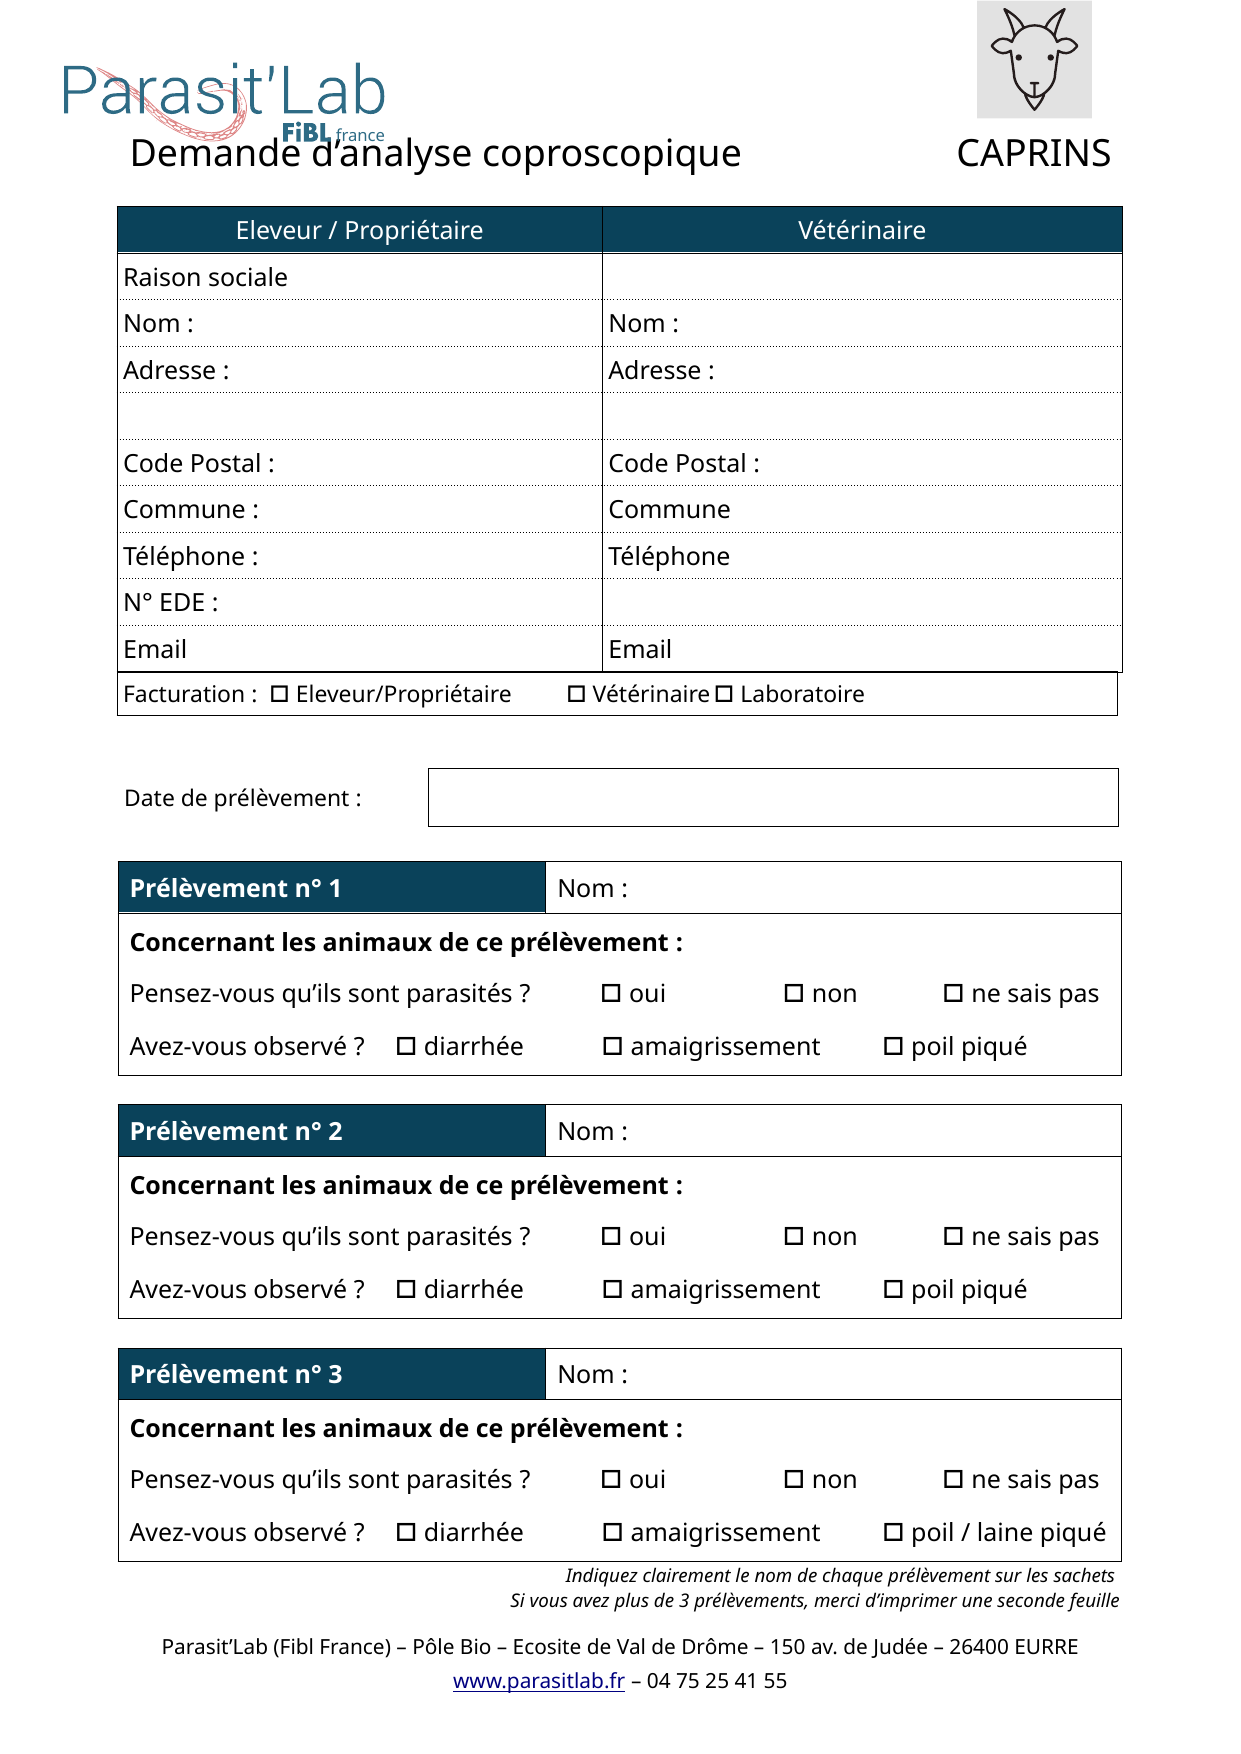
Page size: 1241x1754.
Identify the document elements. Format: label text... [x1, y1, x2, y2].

table_header [720, 862, 1121, 912]
table_header Prélèvement n° 3 [119, 1349, 545, 1399]
table_cell Nom : [118, 299, 602, 346]
table_cell Téléphone : [118, 532, 602, 578]
table_header [720, 1105, 1121, 1156]
table_cell  ne sais pas [920, 969, 1121, 1016]
table_header Nom : [546, 1349, 720, 1399]
table_cell [543, 485, 602, 532]
table_cell Téléphone [603, 532, 911, 578]
table_cell  oui [546, 969, 720, 1016]
table_cell Nom : [603, 299, 1122, 346]
table_cell Concernant les animaux de ce prélèvement : [119, 914, 1121, 969]
table_cell  ne sais pas [920, 1455, 1121, 1502]
table_cell  amaigrissement [590, 1016, 871, 1075]
table_cell  non [720, 1455, 920, 1502]
table_cell [851, 485, 1122, 532]
table_header Vétérinaire [603, 207, 1122, 252]
table_cell Concernant les animaux de ce prélèvement : [119, 1400, 1121, 1455]
table_header Date de prélèvement : [118, 768, 428, 826]
table_cell Avez-vous observé ? [119, 1502, 383, 1561]
table_cell Avez-vous observé ? [119, 1016, 383, 1075]
table_cell Pensez-vous qu’ils sont parasités ? [119, 1212, 546, 1259]
table_cell  poil piqué [871, 1016, 1121, 1075]
table_cell Avez-vous observé ? [119, 1259, 383, 1318]
table_cell  diarrhée [384, 1502, 590, 1561]
table_header CAPRINS [822, 126, 1123, 177]
table_cell Concernant les animaux de ce prélèvement : [119, 1157, 1121, 1212]
text Indiquez clairement le nom de chaque prélèvement sur les sachets [118, 1562, 1122, 1588]
table_cell [1118, 673, 1122, 715]
table_cell Adresse : [118, 346, 602, 392]
table_cell Code Postal : [603, 439, 851, 485]
table_cell Email [118, 625, 602, 671]
table_cell N° EDE : [118, 578, 602, 625]
table_cell [911, 532, 1122, 578]
table_cell Adresse : [603, 346, 1122, 392]
table_header Prélèvement n° 1 [119, 862, 545, 912]
table_cell  non [720, 969, 920, 1016]
table_cell  poil / laine piqué [871, 1502, 1121, 1561]
table_header Nom : [546, 1105, 720, 1156]
table_header Eleveur / Propriétaire [118, 207, 602, 252]
table_cell [603, 392, 1122, 439]
table_cell Pensez-vous qu’ils sont parasités ? [119, 969, 546, 1016]
table_cell Pensez-vous qu’ils sont parasités ? [119, 1455, 546, 1502]
table_cell [911, 578, 1122, 625]
table_cell  oui [546, 1212, 720, 1259]
table_cell Code Postal : [118, 439, 543, 485]
table_cell Commune [603, 485, 851, 532]
text Si vous avez plus de 3 prélèvements, merci d’imprimer une seconde feuille [118, 1588, 1122, 1613]
table_cell  non [720, 1212, 920, 1259]
table_cell [603, 578, 911, 625]
table_cell Raison sociale [118, 254, 602, 299]
table_header Nom : [546, 862, 720, 912]
table_cell  poil piqué [871, 1259, 1121, 1318]
table_cell [603, 254, 1122, 299]
table_cell Commune : [118, 485, 543, 532]
table_cell  diarrhée [384, 1259, 590, 1318]
table_cell Facturation :  Eleveur/Propriétaire  Vétérinaire  Laboratoire [118, 673, 1117, 715]
table_cell Email [603, 625, 1122, 671]
table_cell  oui [546, 1455, 720, 1502]
table_cell  diarrhée [384, 1016, 590, 1075]
table_cell  ne sais pas [920, 1212, 1121, 1259]
table_cell [118, 392, 602, 439]
table_cell  amaigrissement [590, 1259, 871, 1318]
table_header Prélèvement n° 2 [119, 1105, 545, 1156]
table_cell  amaigrissement [590, 1502, 871, 1561]
table_cell [543, 439, 602, 485]
table_header Demande d’analyse coproscopique [118, 126, 822, 177]
table_header [429, 769, 1118, 826]
table_header [720, 1349, 1121, 1399]
table_cell [851, 439, 1122, 485]
